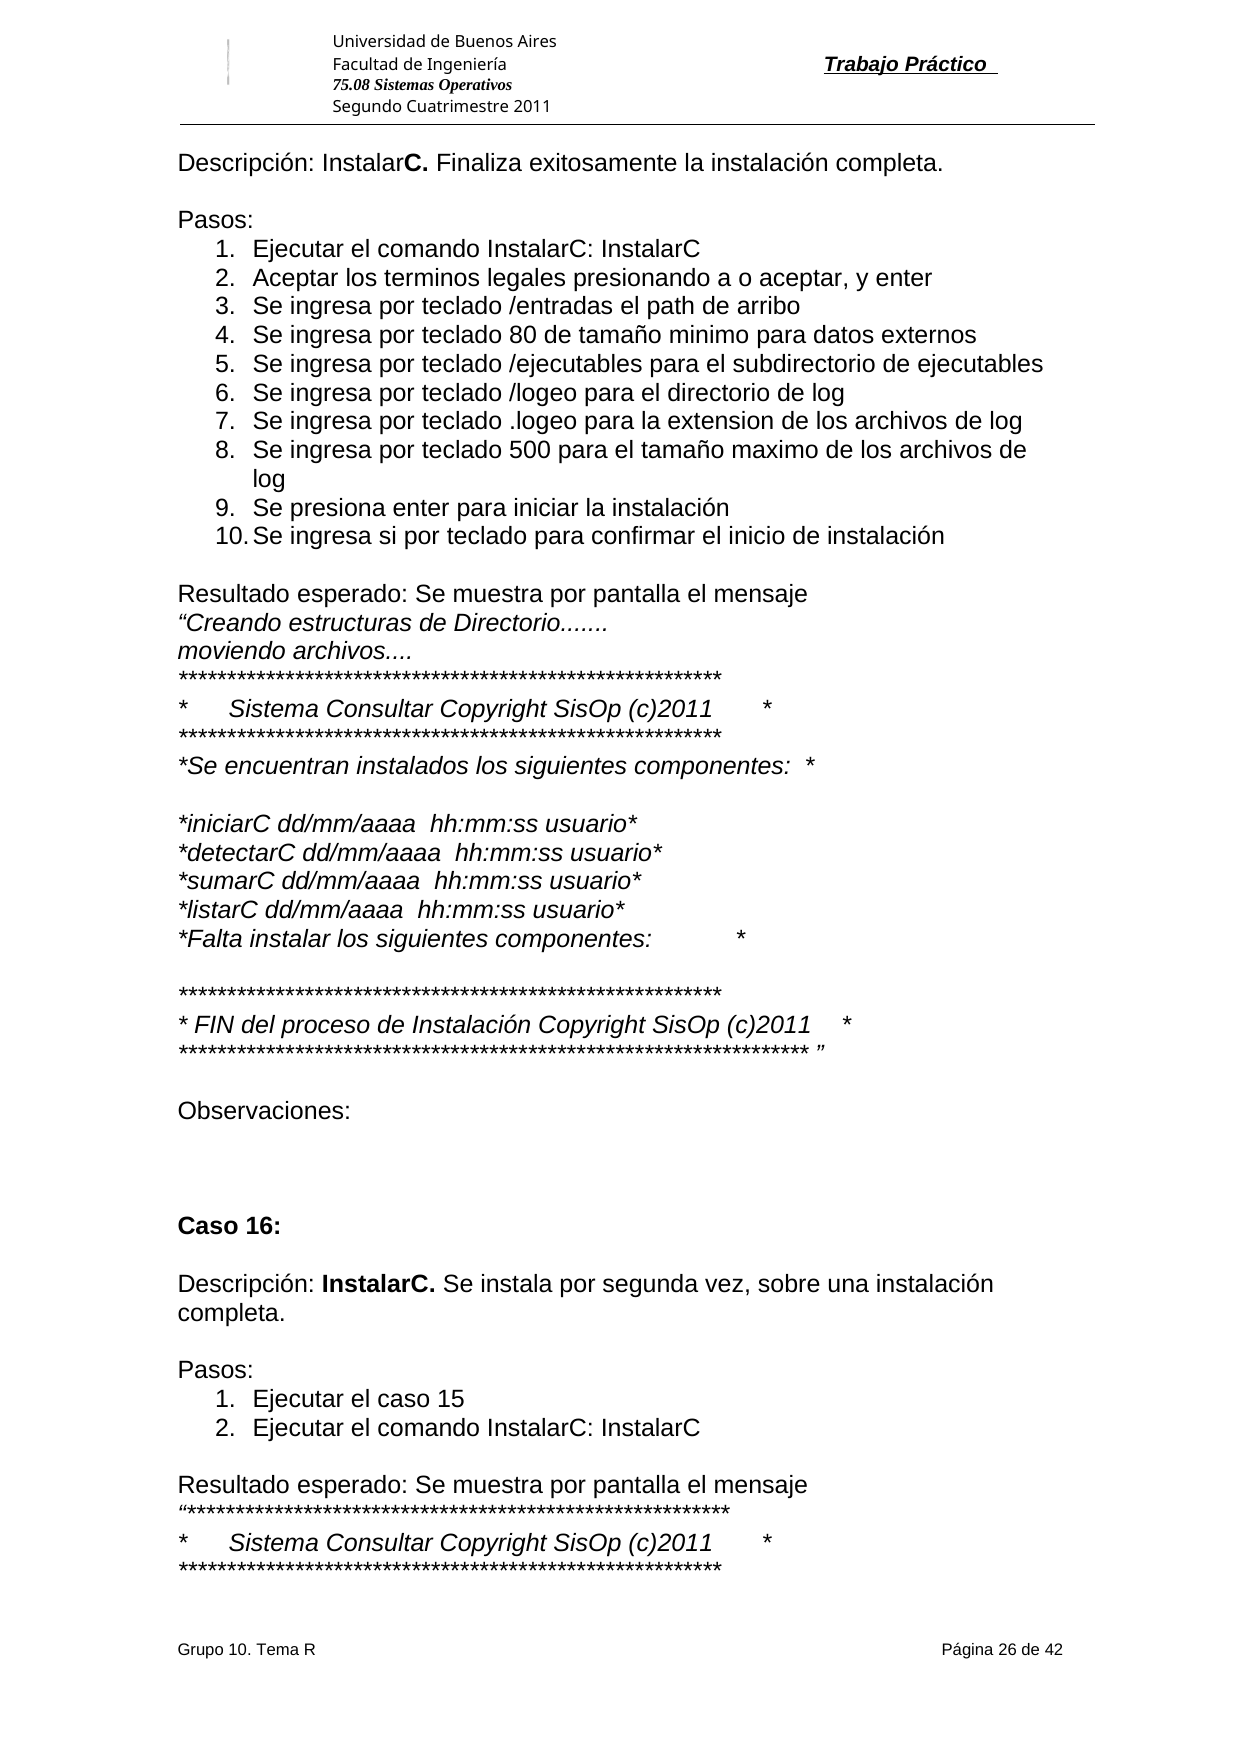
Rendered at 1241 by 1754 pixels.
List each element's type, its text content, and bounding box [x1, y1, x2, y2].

text Observaciones: [177, 1096, 1063, 1125]
text *detectarC dd/mm/aaaa hh:mm:ss usuario* [177, 838, 1063, 866]
text Resultado esperado: Se muestra por pantalla el mensaje [177, 1470, 1063, 1499]
text ******************************************************** [177, 665, 1063, 694]
text * Sistema Consultar Copyright SisOp (c)2011 * [177, 1528, 1063, 1556]
text * FIN del proceso de Instalación Copyright SisOp (c)2011 * [177, 1010, 1063, 1039]
list Se ingresa si por teclado para confirmar el inicio de instalación [215, 521, 1063, 550]
text *iniciarC dd/mm/aaaa hh:mm:ss usuario* [177, 809, 1063, 838]
text Pasos: [177, 1355, 1063, 1384]
text Descripción: InstalarC. Se instala por segunda vez, sobre una instalación completa. [177, 1269, 1063, 1326]
text * Sistema Consultar Copyright SisOp (c)2011 * [177, 694, 1063, 723]
list Ejecutar el comando InstalarC: InstalarC [215, 234, 1063, 263]
text moviendo archivos.... [177, 636, 1063, 665]
text ***************************************************************** ” [177, 1039, 1063, 1068]
text Descripción: InstalarC. Finaliza exitosamente la instalación completa. [177, 148, 1063, 176]
list Aceptar los terminos legales presionando a o aceptar, y enter [215, 263, 1063, 291]
list Se ingresa por teclado /entradas el path de arribo [215, 291, 1063, 320]
text *listarC dd/mm/aaaa hh:mm:ss usuario* [177, 895, 1063, 924]
list Ejecutar el comando InstalarC: InstalarC [215, 1413, 1063, 1441]
text ******************************************************** [177, 723, 1063, 751]
text “Creando estructuras de Directorio....... [177, 608, 1063, 636]
list Se presiona enter para iniciar la instalación [215, 493, 1063, 521]
text ******************************************************** [177, 981, 1063, 1010]
text “******************************************************** [177, 1499, 1063, 1528]
list Se ingresa por teclado .logeo para la extension de los archivos de log [215, 406, 1063, 435]
text *Se encuentran instalados los siguientes componentes: * [177, 751, 1063, 780]
text Caso 16: [177, 1211, 1063, 1240]
text *sumarC dd/mm/aaaa hh:mm:ss usuario* [177, 866, 1063, 895]
text Resultado esperado: Se muestra por pantalla el mensaje [177, 579, 1063, 608]
list Se ingresa por teclado 500 para el tamaño maximo de los archivos de log [215, 435, 1063, 493]
text Pasos: [177, 205, 1063, 234]
list Ejecutar el caso 15 [215, 1384, 1063, 1413]
text ******************************************************** [177, 1556, 1063, 1585]
list Se ingresa por teclado 80 de tamaño minimo para datos externos [215, 320, 1063, 349]
list Se ingresa por teclado /ejecutables para el subdirectorio de ejecutables [215, 349, 1063, 378]
text *Falta instalar los siguientes componentes: * [177, 924, 1063, 953]
list Se ingresa por teclado /logeo para el directorio de log [215, 378, 1063, 406]
